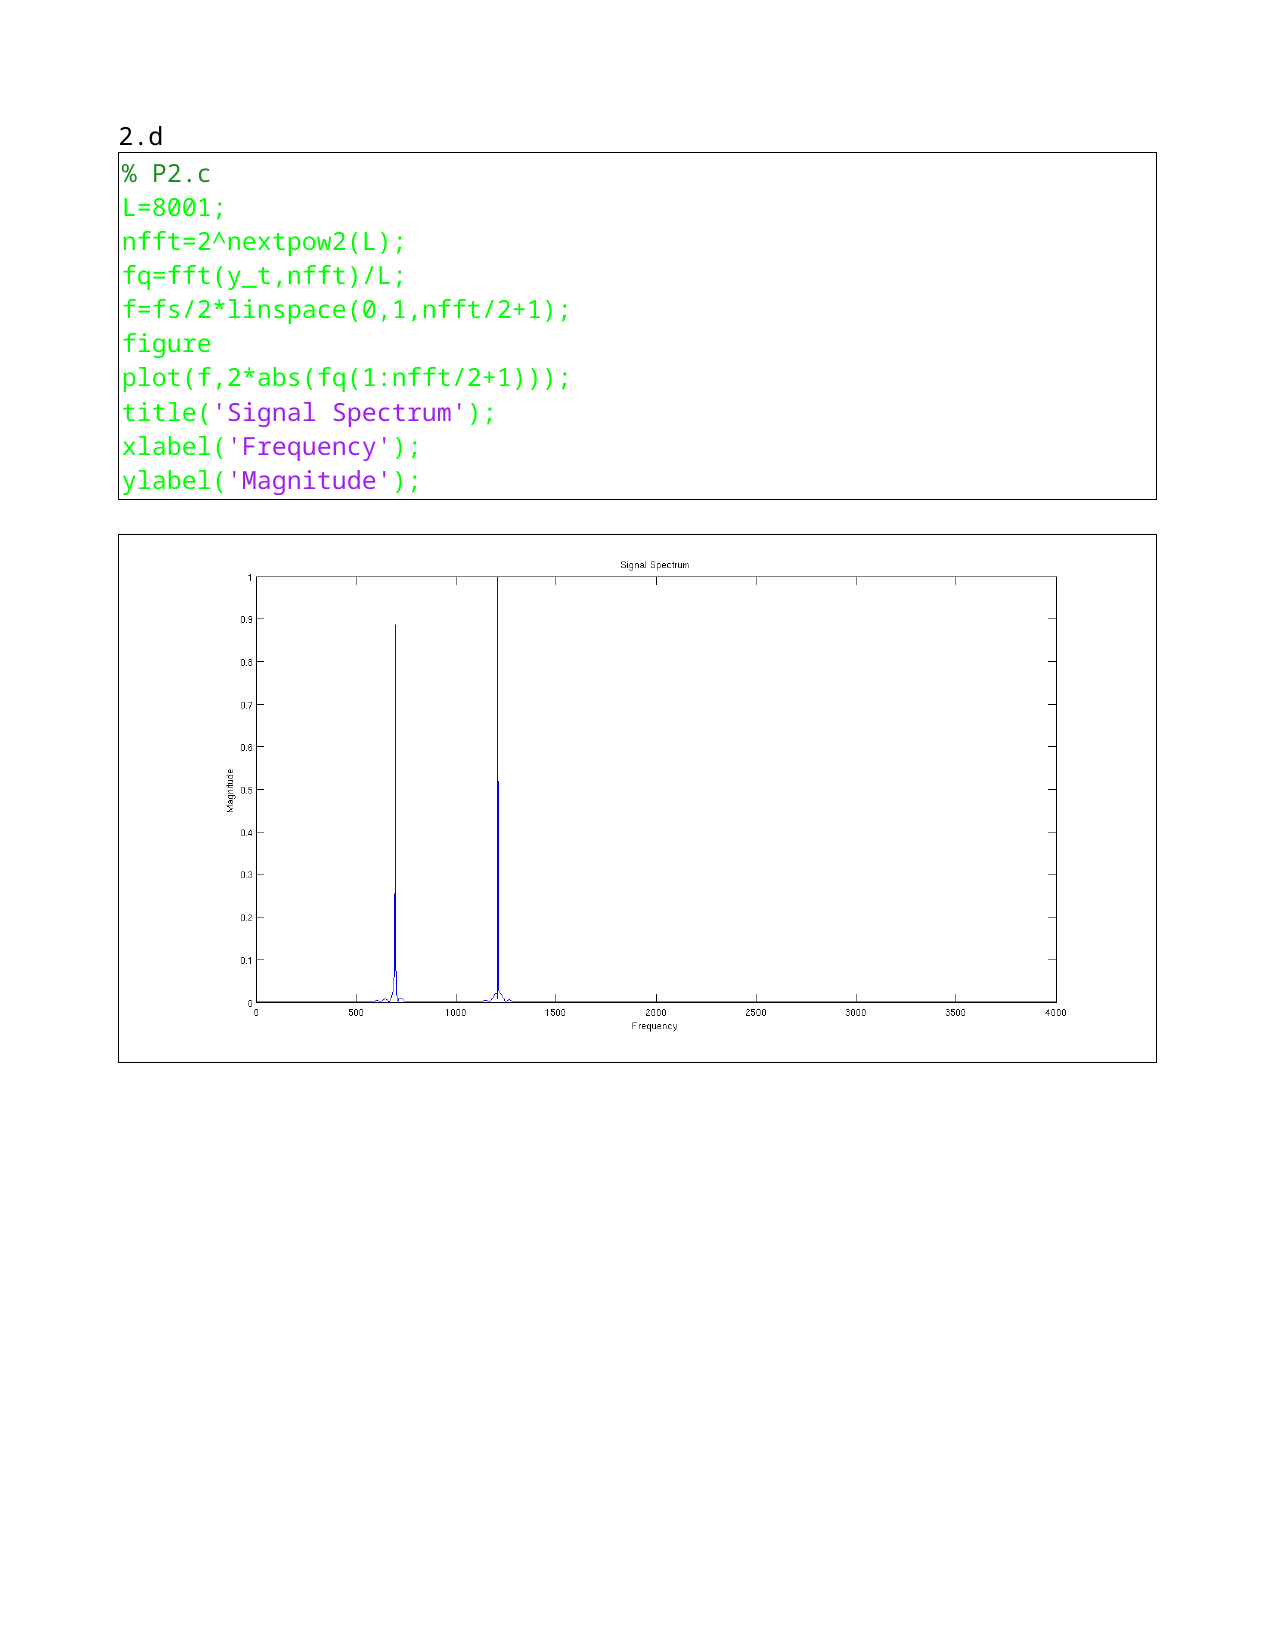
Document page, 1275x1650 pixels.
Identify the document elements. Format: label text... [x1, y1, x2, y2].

text figure [119, 322, 1156, 357]
text f=fs/2*linspace(0,1,nfft/2+1); [119, 288, 1156, 322]
text L=8001; [119, 186, 1156, 220]
text xlabel('Frequency'); [119, 425, 1156, 459]
text nfft=2^nextpow2(L); [119, 220, 1156, 254]
text plot(f,2*abs(fq(1:nfft/2+1))); [119, 357, 1156, 391]
text fq=fft(y_t,nfft)/L; [119, 254, 1156, 288]
text title('Signal Spectrum'); [119, 391, 1156, 425]
text ylabel('Magnitude'); [119, 459, 1156, 499]
picture [121, 537, 1154, 1059]
text % P2.c [119, 153, 1156, 186]
text 2.d [118, 118, 1157, 152]
